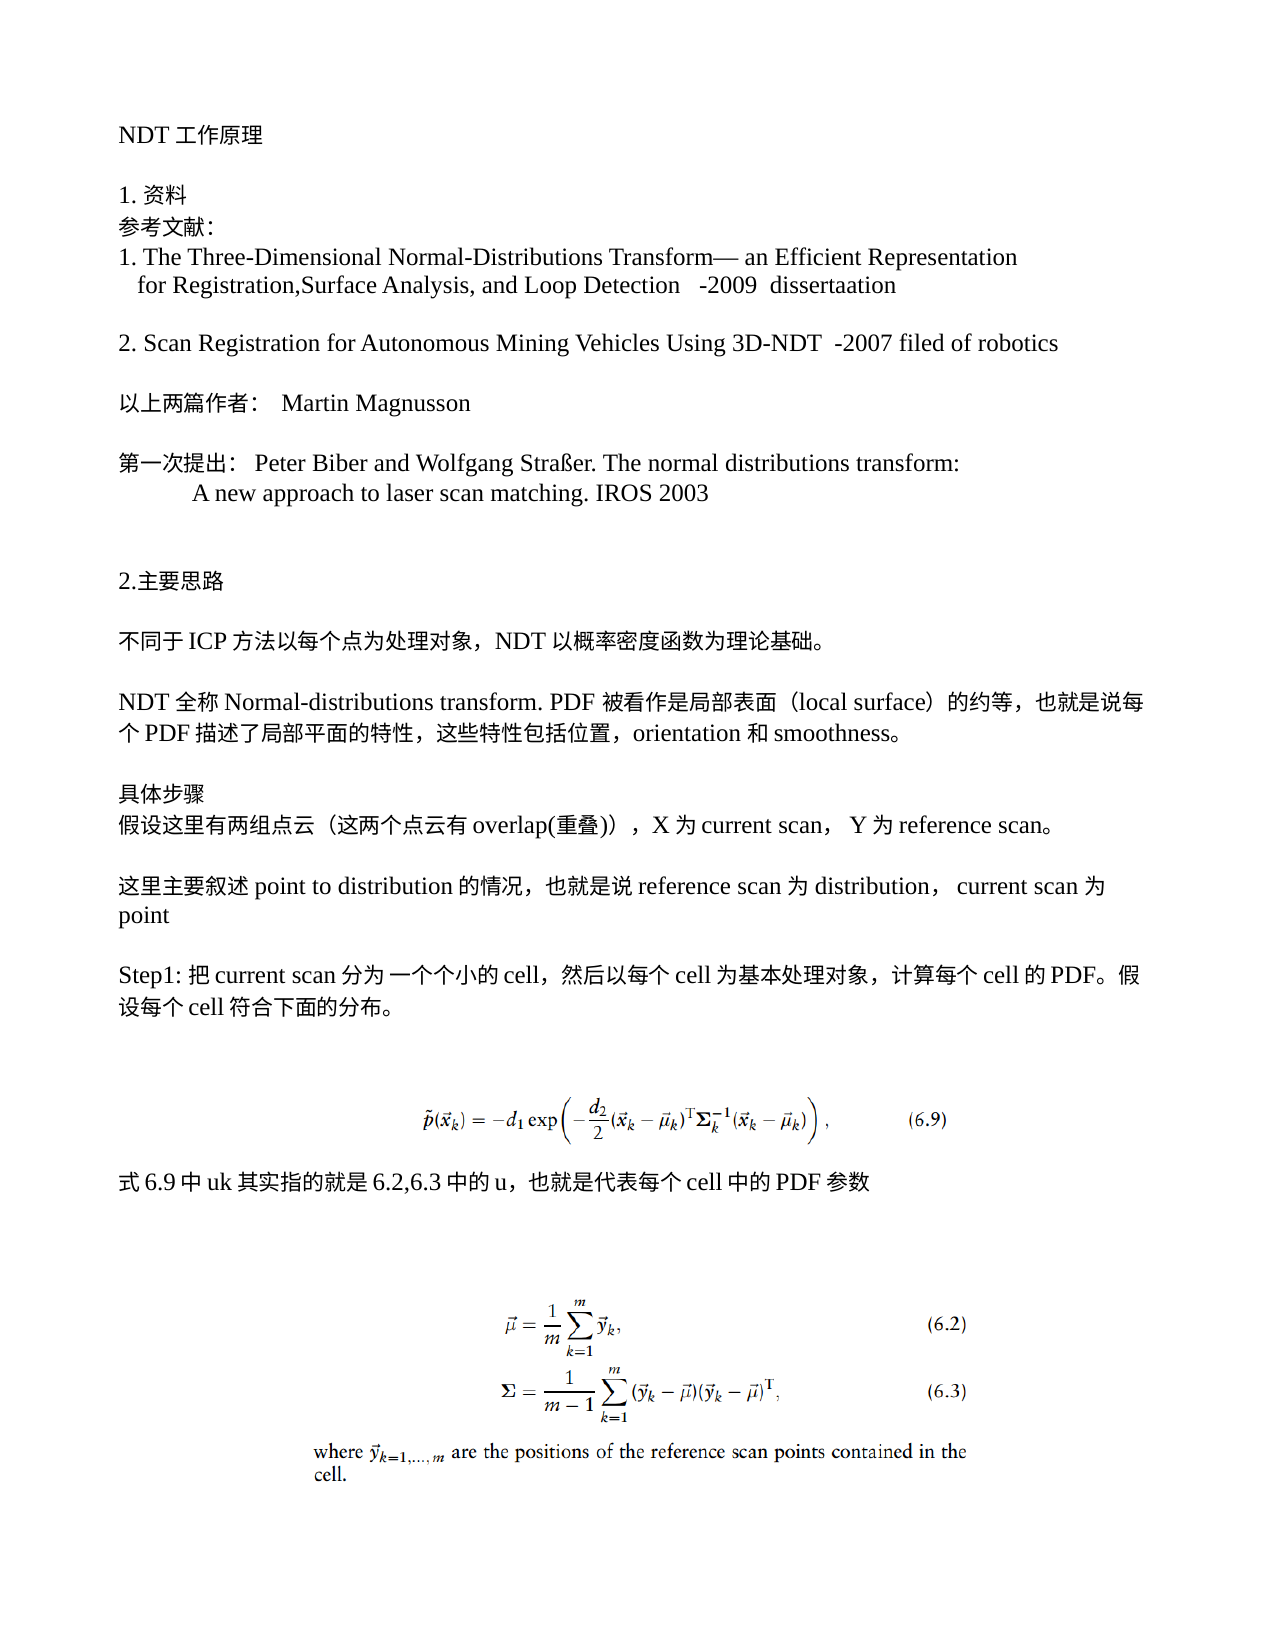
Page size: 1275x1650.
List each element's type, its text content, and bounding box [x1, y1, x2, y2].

text 1. 资料 [118, 178, 1157, 210]
text A new approach to laser scan matching. IROS 2003 [118, 478, 1157, 506]
picture [393, 1091, 962, 1156]
picture [293, 1283, 982, 1487]
text 不同于ICP方法以每个点为处理对象，NDT以概率密度函数为理论基础。 [118, 624, 1157, 656]
text 第一次提出： Peter Biber and Wolfgang Straßer. The normal distributions transform: [118, 446, 1157, 478]
text 2. Scan Registration for Autonomous Mining Vehicles Using 3D-NDT -2007 filed of robotics [118, 328, 1157, 357]
text for Registration,Surface Analysis, and Loop Detection -2009 dissertaation [118, 271, 1157, 299]
text 这里主要叙述 point to distribution的情况，也就是说 reference scan 为 distribution， current scan 为point [118, 869, 1157, 929]
text 1. The Three-Dimensional Normal-Distributions Transform— an Efficient Representation [118, 242, 1157, 271]
text 具体步骤 [118, 777, 1157, 808]
text Step1: 把current scan分为 一个个小的cell，然后以每个cell为基本处理对象，计算每个cell的PDF。假设每个cell符合下面的分布。 [118, 958, 1157, 1021]
text 假设这里有两组点云（这两个点云有overlap(重叠)），X为current scan， Y 为reference scan。 [118, 808, 1157, 840]
text NDT 工作原理 [118, 118, 1157, 150]
text 参考文献： [118, 210, 1157, 242]
text 以上两篇作者： Martin Magnusson [118, 386, 1157, 417]
text 式6.9中uk其实指的就是6.2,6.3中的u，也就是代表每个cell中的PDF参数 [118, 1165, 1157, 1197]
text NDT 全称 Normal-distributions transform. PDF 被看作是局部表面（local surface）的约等，也就是说每个PDF描述了局部平面的特性，这些特性包括位置，orientation 和smoothness。 [118, 685, 1157, 748]
text 2.主要思路 [118, 564, 1157, 596]
